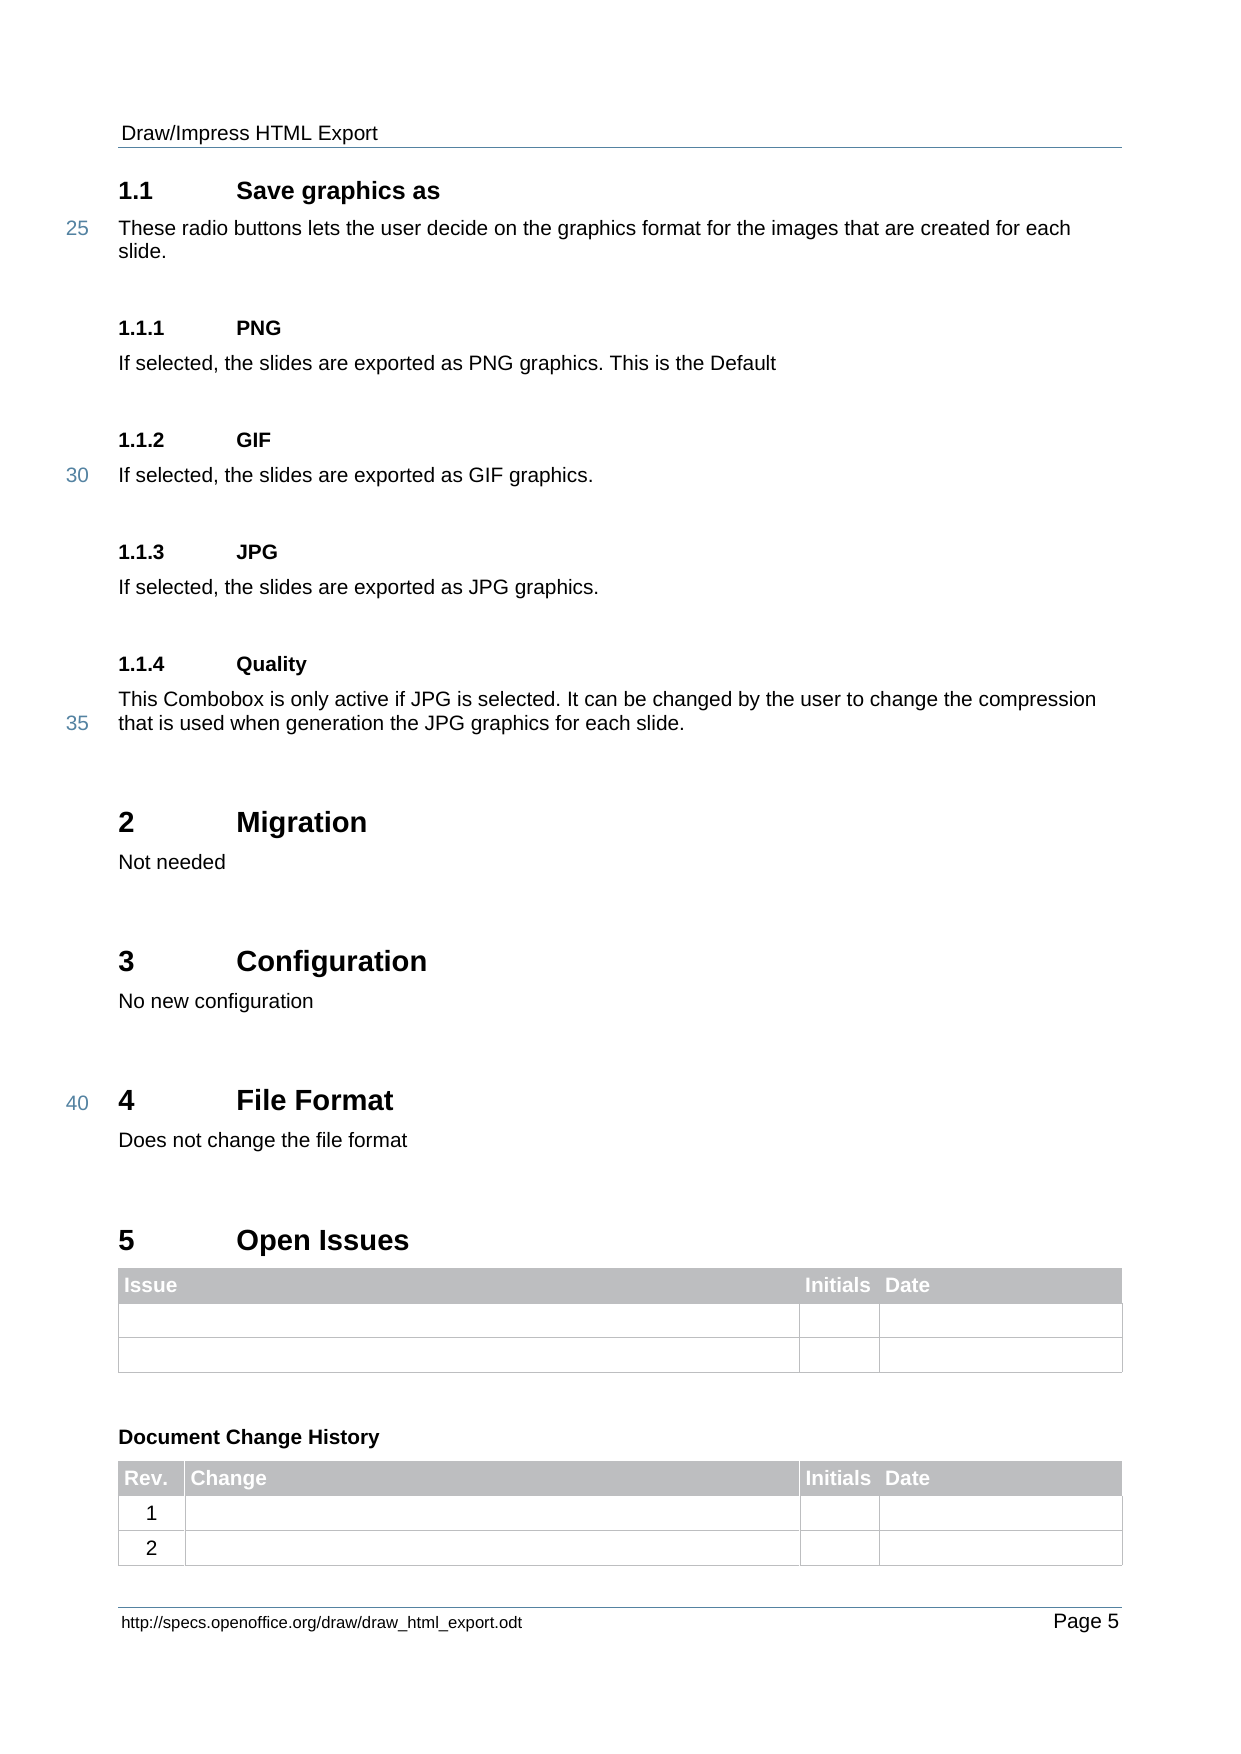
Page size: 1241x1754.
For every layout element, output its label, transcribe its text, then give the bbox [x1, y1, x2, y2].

table_cell <Format: Dec 31, 2000> [880, 1496, 1122, 1530]
table_header Date [879, 1461, 1122, 1496]
table_cell [801, 1496, 879, 1530]
table_cell [800, 1304, 879, 1337]
table_header Change [185, 1461, 799, 1496]
table_header Initials [799, 1268, 879, 1303]
subtitle PNG [118, 317, 1122, 340]
table_cell [800, 1338, 879, 1372]
table_cell [880, 1531, 1122, 1565]
subtitle Quality [118, 653, 1122, 676]
table_cell <State Issue here, State “None”, if all issues are solved> [119, 1304, 799, 1337]
text If selected, the slides are exported as PNG graphics. This is the Default [118, 352, 1122, 375]
table_cell [801, 1531, 879, 1565]
table_header Issue [118, 1268, 799, 1303]
table_cell 2 [119, 1531, 184, 1565]
table_header Initials [800, 1461, 879, 1496]
subtitle Open Issues [118, 1223, 1122, 1256]
subtitle File Format [118, 1084, 1122, 1117]
text Not needed [118, 850, 1122, 874]
table_header Rev. [118, 1461, 184, 1496]
text This Combobox is only active if JPG is selected. It can be changed by the user to change the compression that is used when generation the JPG graphics for each slide. [118, 688, 1122, 734]
subtitle GIF [118, 429, 1122, 452]
table_cell <Format: Dec 31, 2000> [880, 1304, 1122, 1337]
table_cell 1 [119, 1496, 184, 1530]
table_cell <...> [119, 1338, 799, 1372]
subtitle Migration [118, 806, 1122, 839]
table_cell [186, 1531, 799, 1565]
text If selected, the slides are exported as GIF graphics. [118, 464, 1122, 487]
table_cell [186, 1496, 799, 1530]
table_header Date [879, 1268, 1122, 1303]
text These radio buttons lets the user decide on the graphics format for the images that are created for each slide. [118, 216, 1122, 263]
text No new configuration [118, 989, 1122, 1013]
text If selected, the slides are exported as JPG graphics. [118, 576, 1122, 599]
text Does not change the file format [118, 1129, 1122, 1152]
subtitle Configuration [118, 945, 1122, 978]
subtitle JPG [118, 541, 1122, 564]
subtitle Save graphics as [118, 177, 1122, 205]
table_cell [880, 1338, 1122, 1372]
subtitle Document Change History [118, 1425, 1122, 1448]
